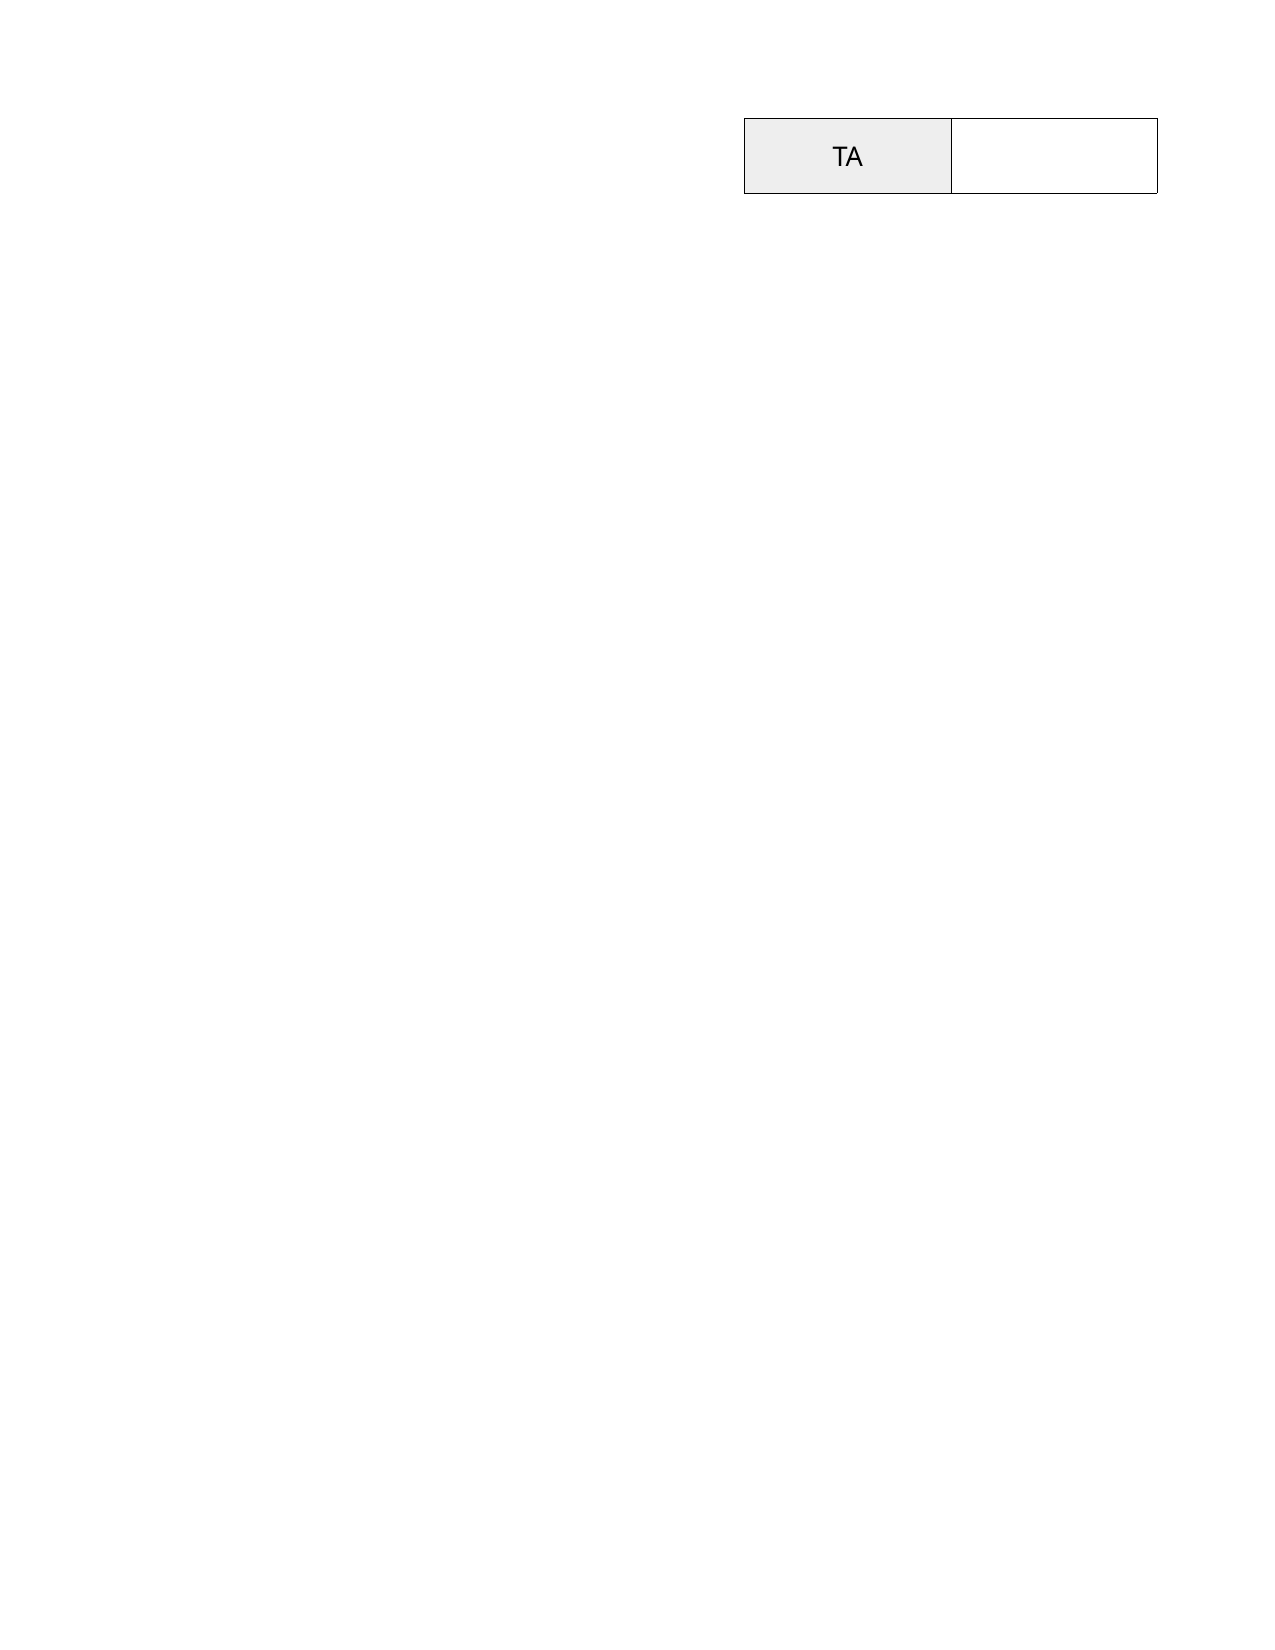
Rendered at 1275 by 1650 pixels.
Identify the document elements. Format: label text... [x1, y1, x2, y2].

table_header [952, 119, 1157, 193]
table_header TA [745, 119, 951, 193]
